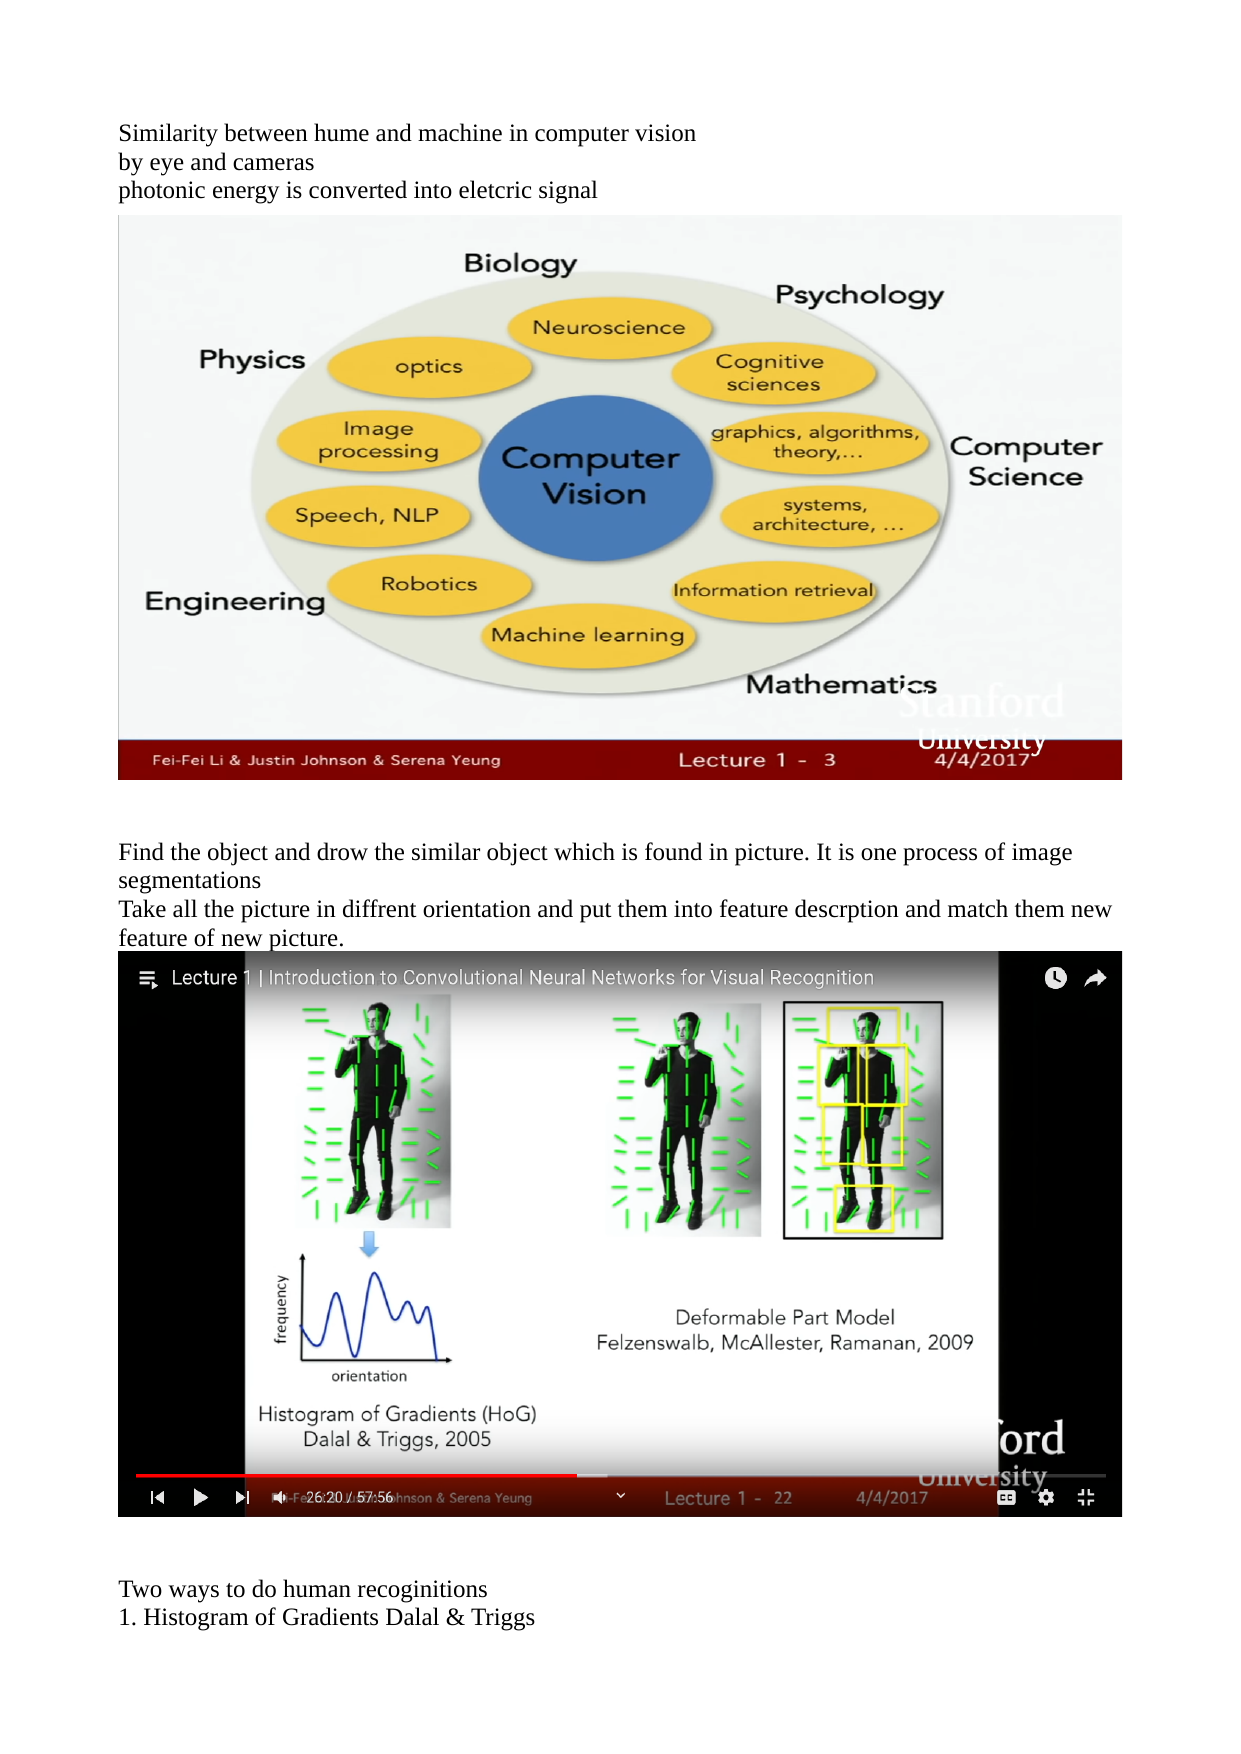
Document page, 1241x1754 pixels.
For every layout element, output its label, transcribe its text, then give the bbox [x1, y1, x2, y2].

picture [118, 951, 1123, 1517]
text Take all the picture in diffrent orientation and put them into feature descrption and match them new feature of new picture. [118, 894, 1122, 951]
text 1. Histogram of Gradients Dalal & Triggs [118, 1602, 1122, 1631]
text Similarity between hume and machine in computer vision [118, 118, 1122, 147]
picture [118, 215, 1123, 780]
text Find the object and drow the similar object which is found in picture. It is one process of image segmentations [118, 837, 1122, 894]
text photonic energy is converted into eletcric signal [118, 176, 1122, 204]
text by eye and cameras [118, 147, 1122, 176]
text Two ways to do human recoginitions [118, 1574, 1122, 1602]
